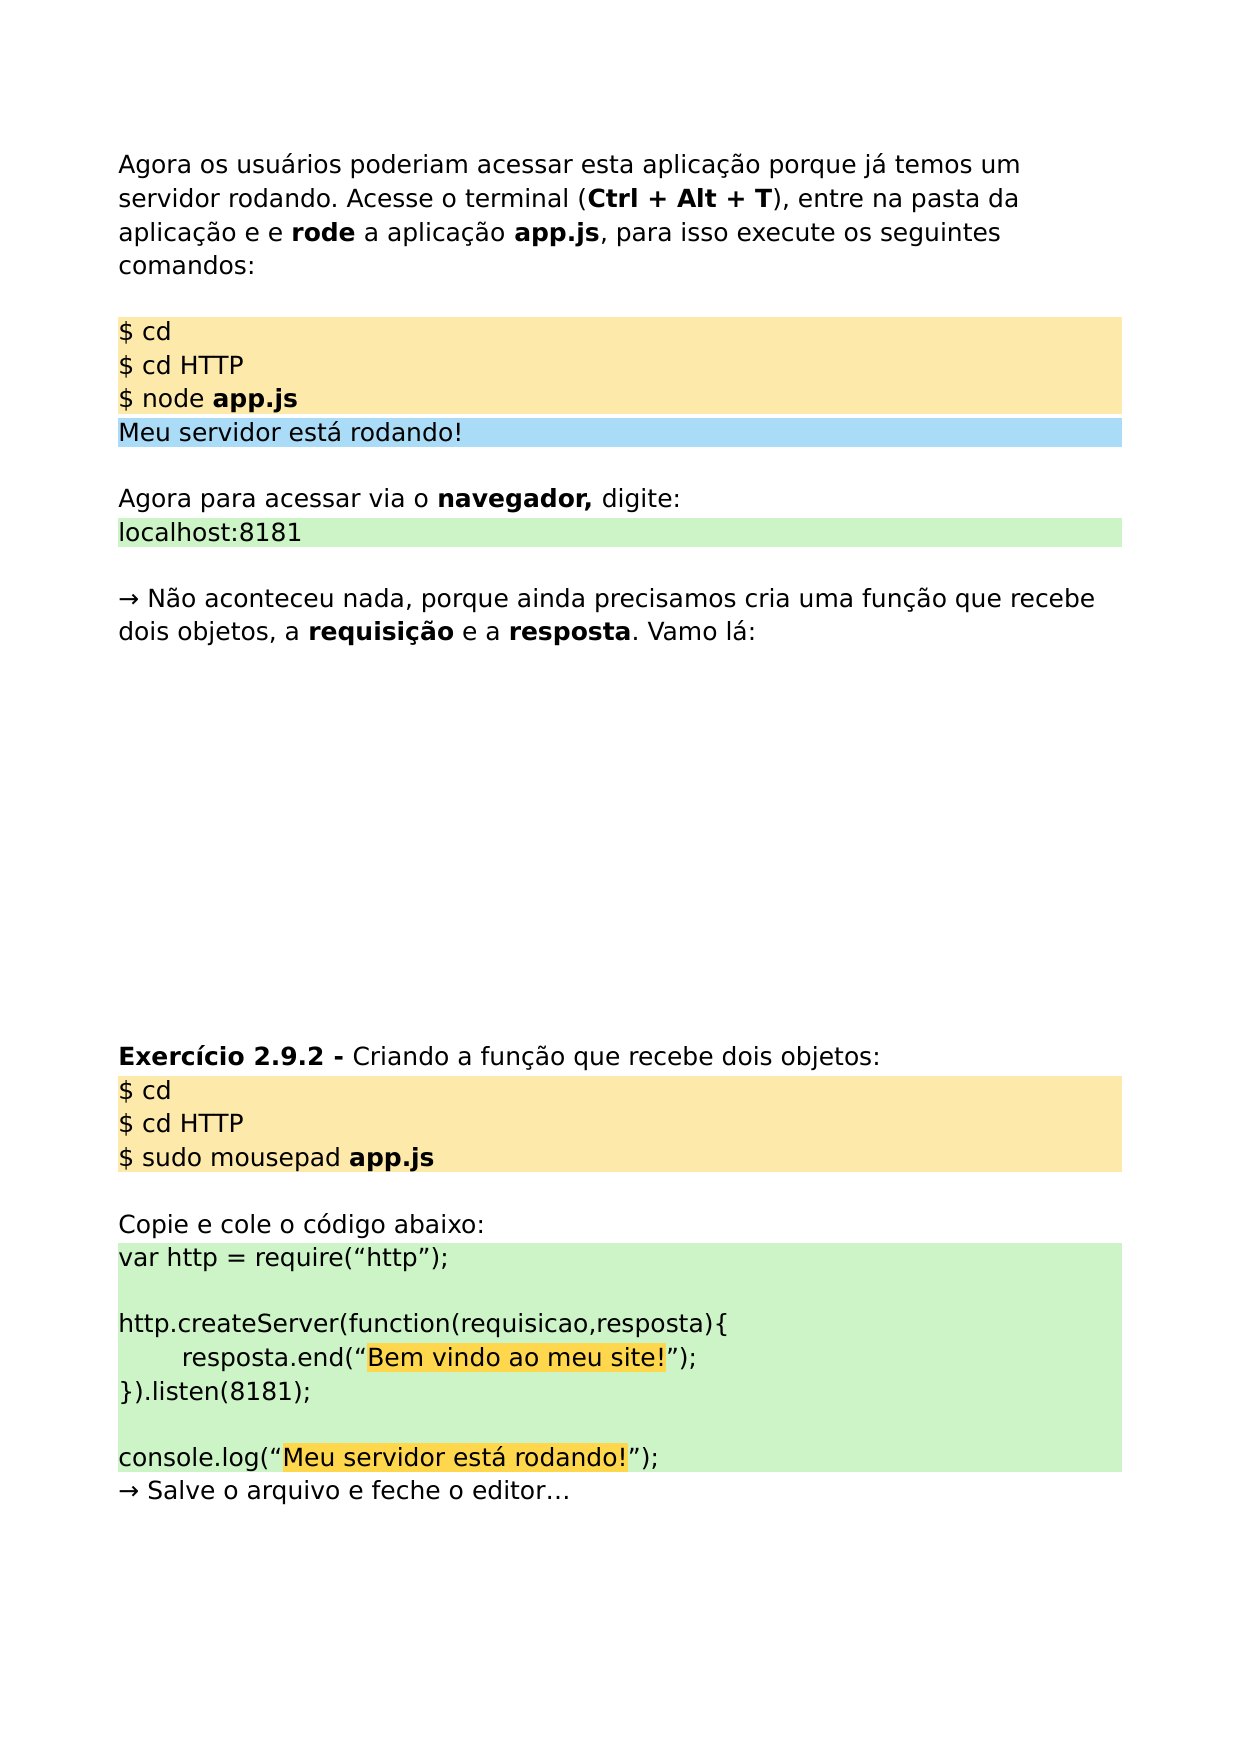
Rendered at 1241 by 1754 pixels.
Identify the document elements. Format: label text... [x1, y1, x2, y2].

text Agora para acessar via o navegador, digite: [118, 484, 1122, 513]
text $ cd HTTP [118, 1109, 1122, 1138]
text $ cd [118, 1076, 1122, 1105]
text $ cd [118, 317, 1122, 347]
text Meu servidor está rodando! [118, 418, 1122, 447]
text $ cd HTTP [118, 351, 1122, 380]
text $ node app.js [118, 384, 1122, 414]
text resposta.end(“Bem vindo ao meu site!”); [118, 1343, 1122, 1372]
text → Não aconteceu nada, porque ainda precisamos cria uma função que recebe dois objetos, a requisição e a resposta. Vamo lá: [118, 584, 1122, 647]
text Agora os usuários poderiam acessar esta aplicação porque já temos um servidor rodando. Acesse o terminal (Ctrl + Alt + T), entre na pasta da aplicação e e rode a aplicação app.js, para isso execute os seguintes comandos: [118, 151, 1122, 281]
text Copie e cole o código abaixo: [118, 1210, 1122, 1239]
text Exercício 2.9.2 - Criando a função que recebe dois objetos: [118, 1042, 1122, 1071]
text → Salve o arquivo e feche o editor… [118, 1476, 1122, 1506]
text console.log(“Meu servidor está rodando!”); [118, 1443, 1122, 1472]
text var http = require(“http”); [118, 1243, 1122, 1273]
text }).listen(8181); [118, 1377, 1122, 1406]
text http.createServer(function(requisicao,resposta){ [118, 1310, 1122, 1339]
text localhost:8181 [118, 518, 1122, 547]
text $ sudo mousepad app.js [118, 1143, 1122, 1172]
